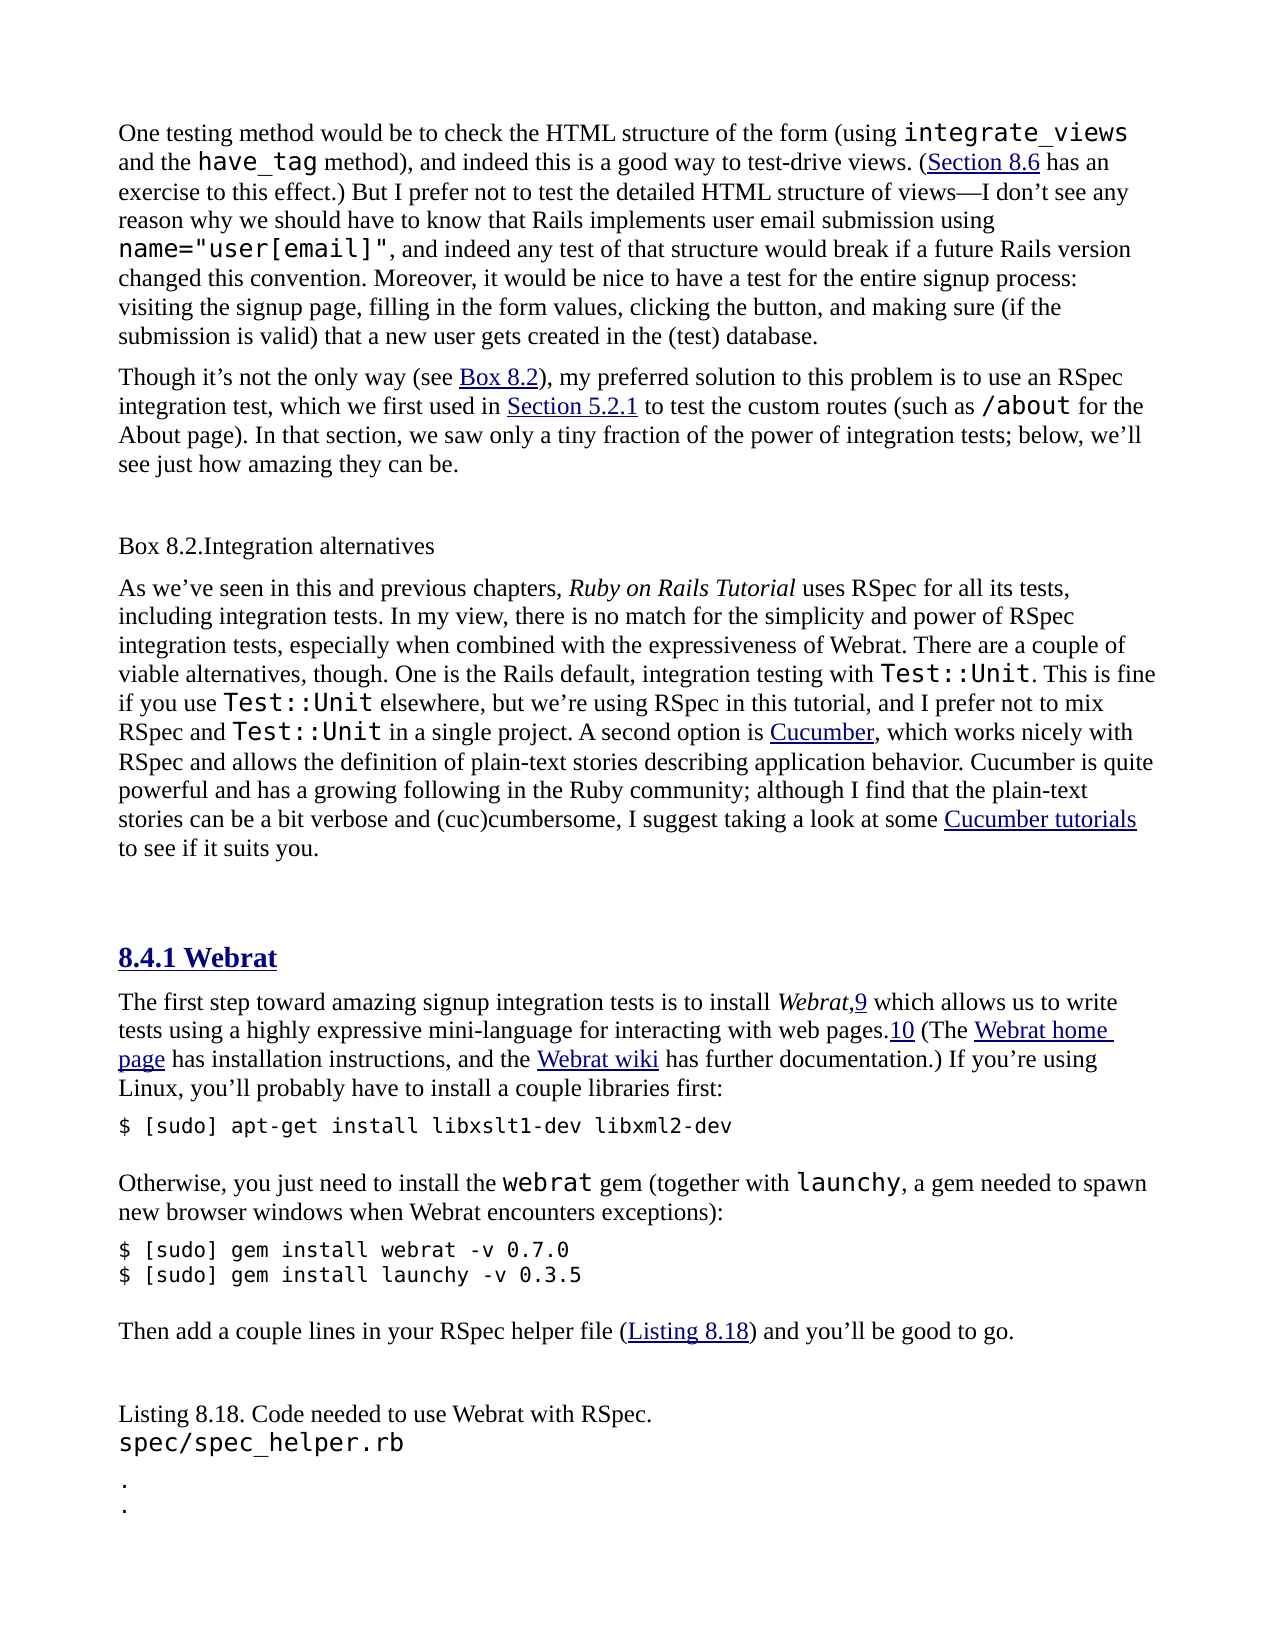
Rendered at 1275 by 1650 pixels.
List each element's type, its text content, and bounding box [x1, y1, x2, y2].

subtitle 8.4.1 Webrat [118, 941, 1157, 974]
text $ [sudo] gem install launchy -v 0.3.5 [118, 1263, 1157, 1287]
text $ [sudo] apt-get install libxslt1-dev libxml2-dev [118, 1114, 1157, 1138]
text . [118, 1469, 1157, 1494]
text As we’ve seen in this and previous chapters, Ruby on Rails Tutorial uses RSpec for all its tests, including integration tests. In my view, there is no match for the simplicity and power of RSpec integration tests, especially when combined with the expressiveness of Webrat. There are a couple of viable alternatives, though. One is the Rails default, integration testing with Test::Unit. This is fine if you use Test::Unit elsewhere, but we’re using RSpec in this tutorial, and I prefer not to mix RSpec and Test::Unit in a single project. A second option is Cucumber, which works nicely with RSpec and allows the definition of plain-text stories describing application behavior. Cucumber is quite powerful and has a growing following in the Ruby community; although I find that the plain-text stories can be a bit verbose and (cuc)cumbersome, I suggest taking a look at some Cucumber tutorials to see if it suits you. [118, 573, 1157, 862]
text Then add a couple lines in your RSpec helper file (Listing 8.18) and you’ll be good to go. [118, 1316, 1157, 1345]
text Listing 8.18. Code needed to use Webrat with RSpec. spec/spec_helper.rb [118, 1399, 1157, 1457]
text $ [sudo] gem install webrat -v 0.7.0 [118, 1238, 1157, 1263]
text . [118, 1494, 1157, 1518]
text Though it’s not the only way (see Box 8.2), my preferred solution to this problem is to use an RSpec integration test, which we first used in Section 5.2.1 to test the custom routes (such as /about for the About page). In that section, we saw only a tiny fraction of the power of integration tests; below, we’ll see just how amazing they can be. [118, 362, 1157, 478]
text One testing method would be to check the HTML structure of the form (using integrate_views and the have_tag method), and indeed this is a good way to test-drive views. (Section 8.6 has an exercise to this effect.) But I prefer not to test the detailed HTML structure of views—I don’t see any reason why we should have to know that Rails implements user email submission using name="user[email]", and indeed any test of that structure would break if a future Rails version changed this convention. Moreover, it would be nice to have a test for the entire signup process: visiting the signup page, filling in the form values, clicking the button, and making sure (if the submission is valid) that a new user gets created in the (test) database. [118, 118, 1157, 350]
text Otherwise, you just need to install the webrat gem (together with launchy, a gem needed to spawn new browser windows when Webrat encounters exceptions): [118, 1168, 1157, 1226]
text Box 8.2.Integration alternatives [118, 531, 1157, 560]
text The first step toward amazing signup integration tests is to install Webrat,9 which allows us to write tests using a highly expressive mini-language for interacting with web pages.10 (The Webrat home page has installation instructions, and the Webrat wiki has further documentation.) If you’re using Linux, you’ll probably have to install a couple libraries first: [118, 987, 1157, 1102]
